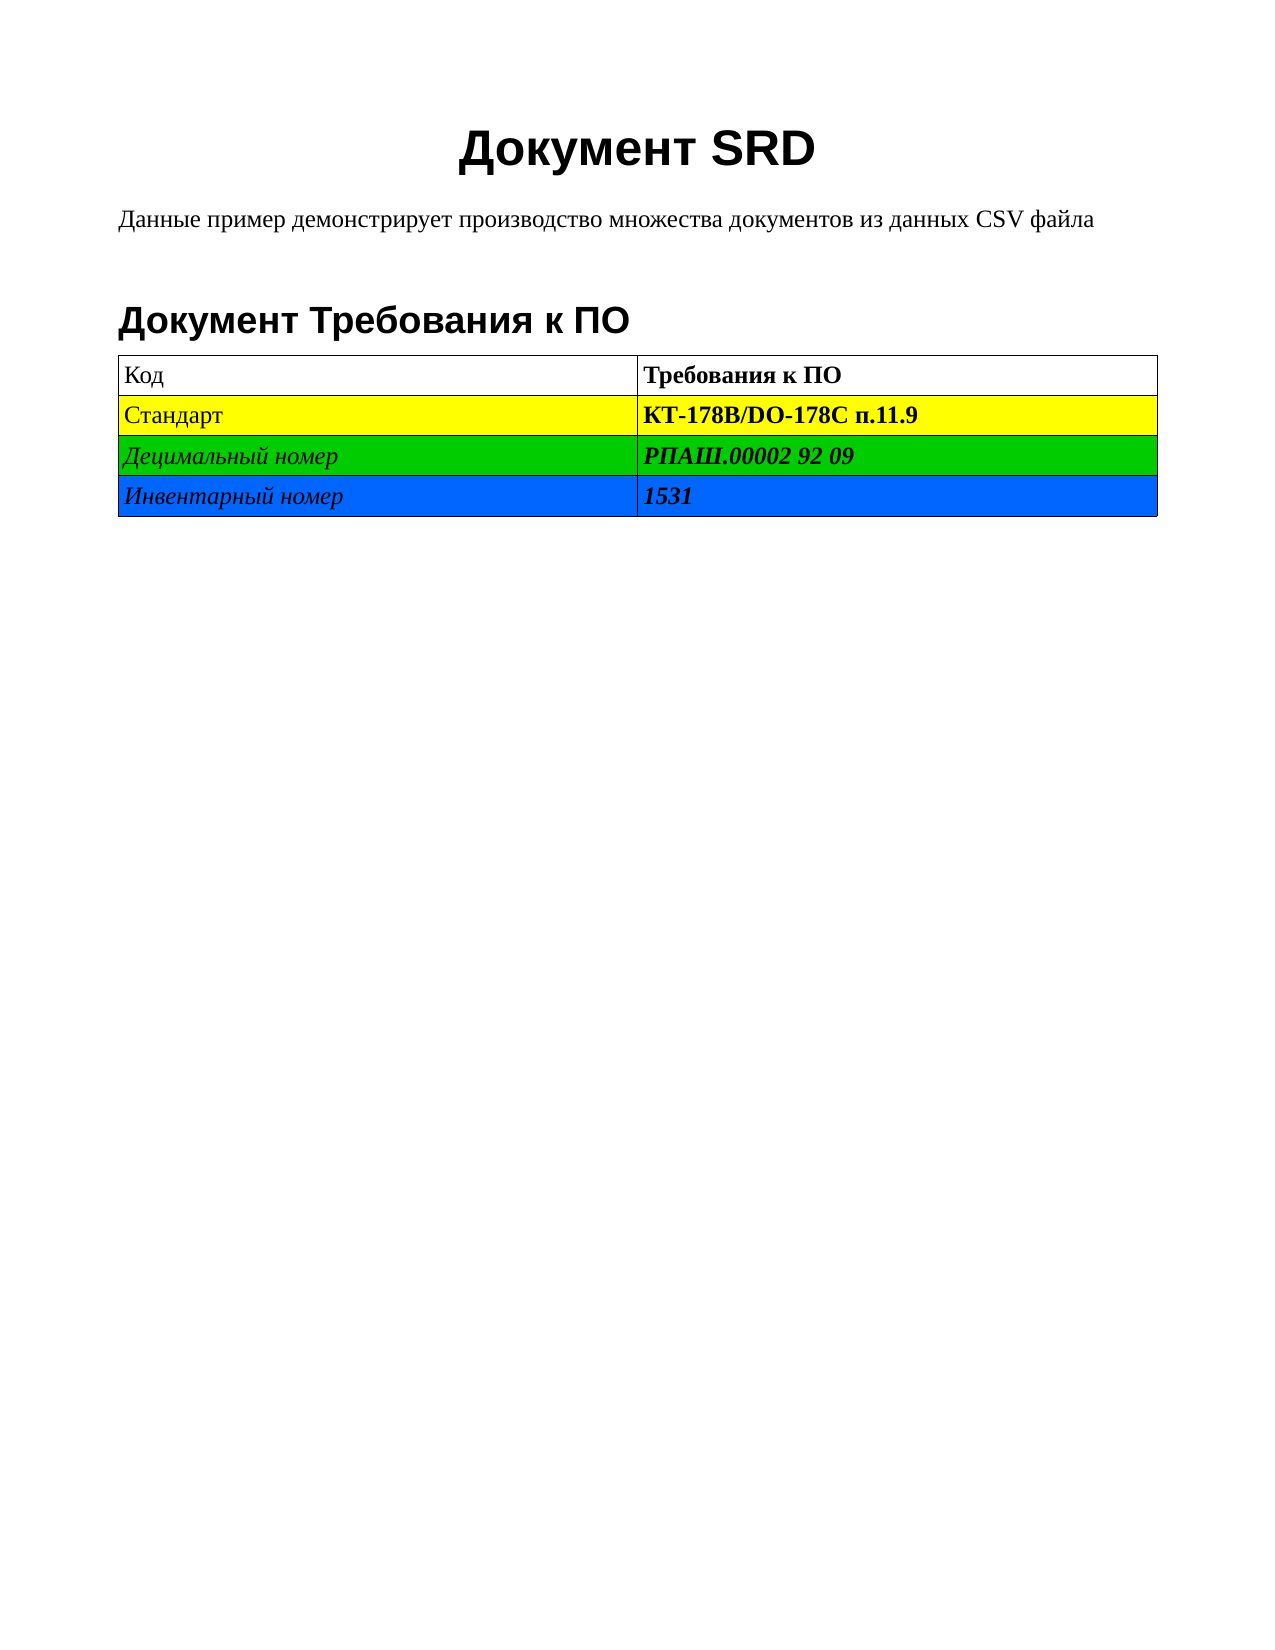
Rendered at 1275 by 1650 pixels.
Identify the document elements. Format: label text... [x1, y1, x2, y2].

table_cell Стандарт [119, 396, 637, 435]
table_cell 1531 [638, 476, 1157, 516]
table_cell Инвентарный номер [119, 476, 637, 516]
table_cell КТ-178В/DO-178C п.11.9 [638, 396, 1157, 435]
subtitle Документ Требования к ПО [118, 298, 1157, 342]
table_header Требования к ПО [638, 356, 1157, 395]
table_cell Децимальный номер [119, 436, 637, 475]
text Данные пример демонстрирует производство множества документов из данных CSV файла [118, 204, 1157, 233]
table_cell РПАШ.00002 92 09 [638, 436, 1157, 475]
subtitle Документ SRD [118, 118, 1157, 176]
table_header Код [119, 356, 637, 395]
